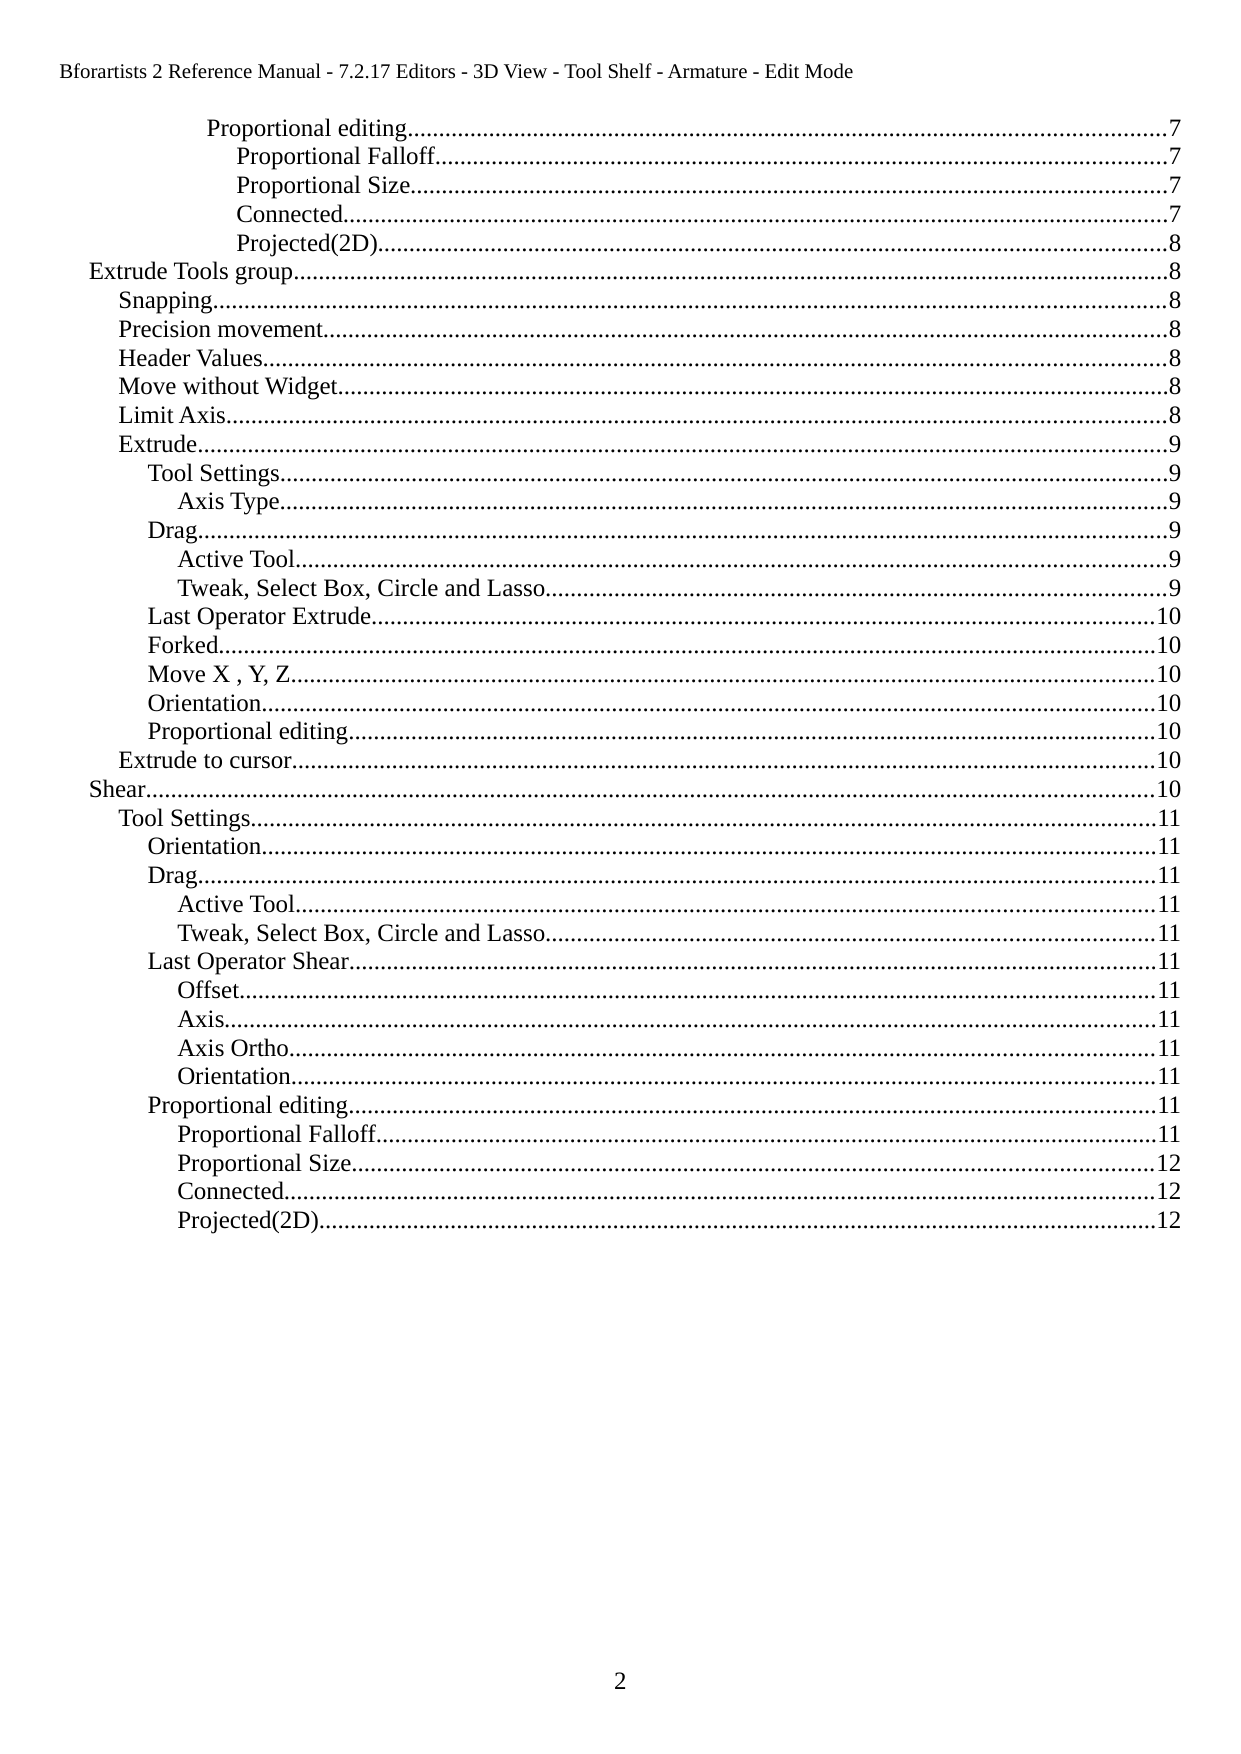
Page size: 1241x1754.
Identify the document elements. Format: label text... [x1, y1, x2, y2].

text Tweak, Select Box, Circle and Lasso 11 [177, 918, 1181, 946]
text Active Tool 9 [177, 544, 1181, 573]
text Last Operator Shear 11 [147, 946, 1181, 975]
text Projected(2D) 12 [177, 1205, 1181, 1234]
text Last Operator Extrude 10 [147, 601, 1181, 630]
text Proportional editing 11 [147, 1090, 1181, 1119]
text Extrude to cursor 10 [118, 745, 1181, 774]
text Axis Type 9 [177, 486, 1181, 515]
text Extrude Tools group 8 [88, 256, 1181, 285]
text Axis Ortho 11 [177, 1033, 1181, 1061]
text Drag 11 [147, 860, 1181, 889]
text Orientation 10 [147, 688, 1181, 716]
text Proportional Size 7 [236, 170, 1181, 199]
text Proportional Falloff 7 [236, 141, 1181, 170]
text Orientation 11 [177, 1061, 1181, 1090]
text Limit Axis 8 [118, 400, 1181, 429]
text Move X , Y, Z 10 [147, 659, 1181, 688]
text Connected 12 [177, 1176, 1181, 1205]
text Move without Widget 8 [118, 371, 1181, 400]
text Offset 11 [177, 975, 1181, 1004]
text Proportional editing 7 [206, 113, 1181, 141]
text Projected(2D) 8 [236, 228, 1181, 256]
text Orientation 11 [147, 831, 1181, 860]
text Extrude 9 [118, 429, 1181, 458]
text Proportional editing 10 [147, 716, 1181, 745]
text Connected 7 [236, 199, 1181, 228]
text Tool Settings 11 [118, 803, 1181, 831]
text Forked 10 [147, 630, 1181, 659]
text Active Tool 11 [177, 889, 1181, 918]
text Precision movement 8 [118, 314, 1181, 343]
text Snapping 8 [118, 285, 1181, 314]
text Header Values 8 [118, 343, 1181, 371]
text Shear 10 [88, 774, 1181, 803]
text Tool Settings 9 [147, 458, 1181, 486]
text Drag 9 [147, 515, 1181, 544]
text Tweak, Select Box, Circle and Lasso 9 [177, 573, 1181, 601]
text Proportional Size 12 [177, 1148, 1181, 1176]
text Proportional Falloff 11 [177, 1119, 1181, 1148]
text Axis 11 [177, 1004, 1181, 1033]
